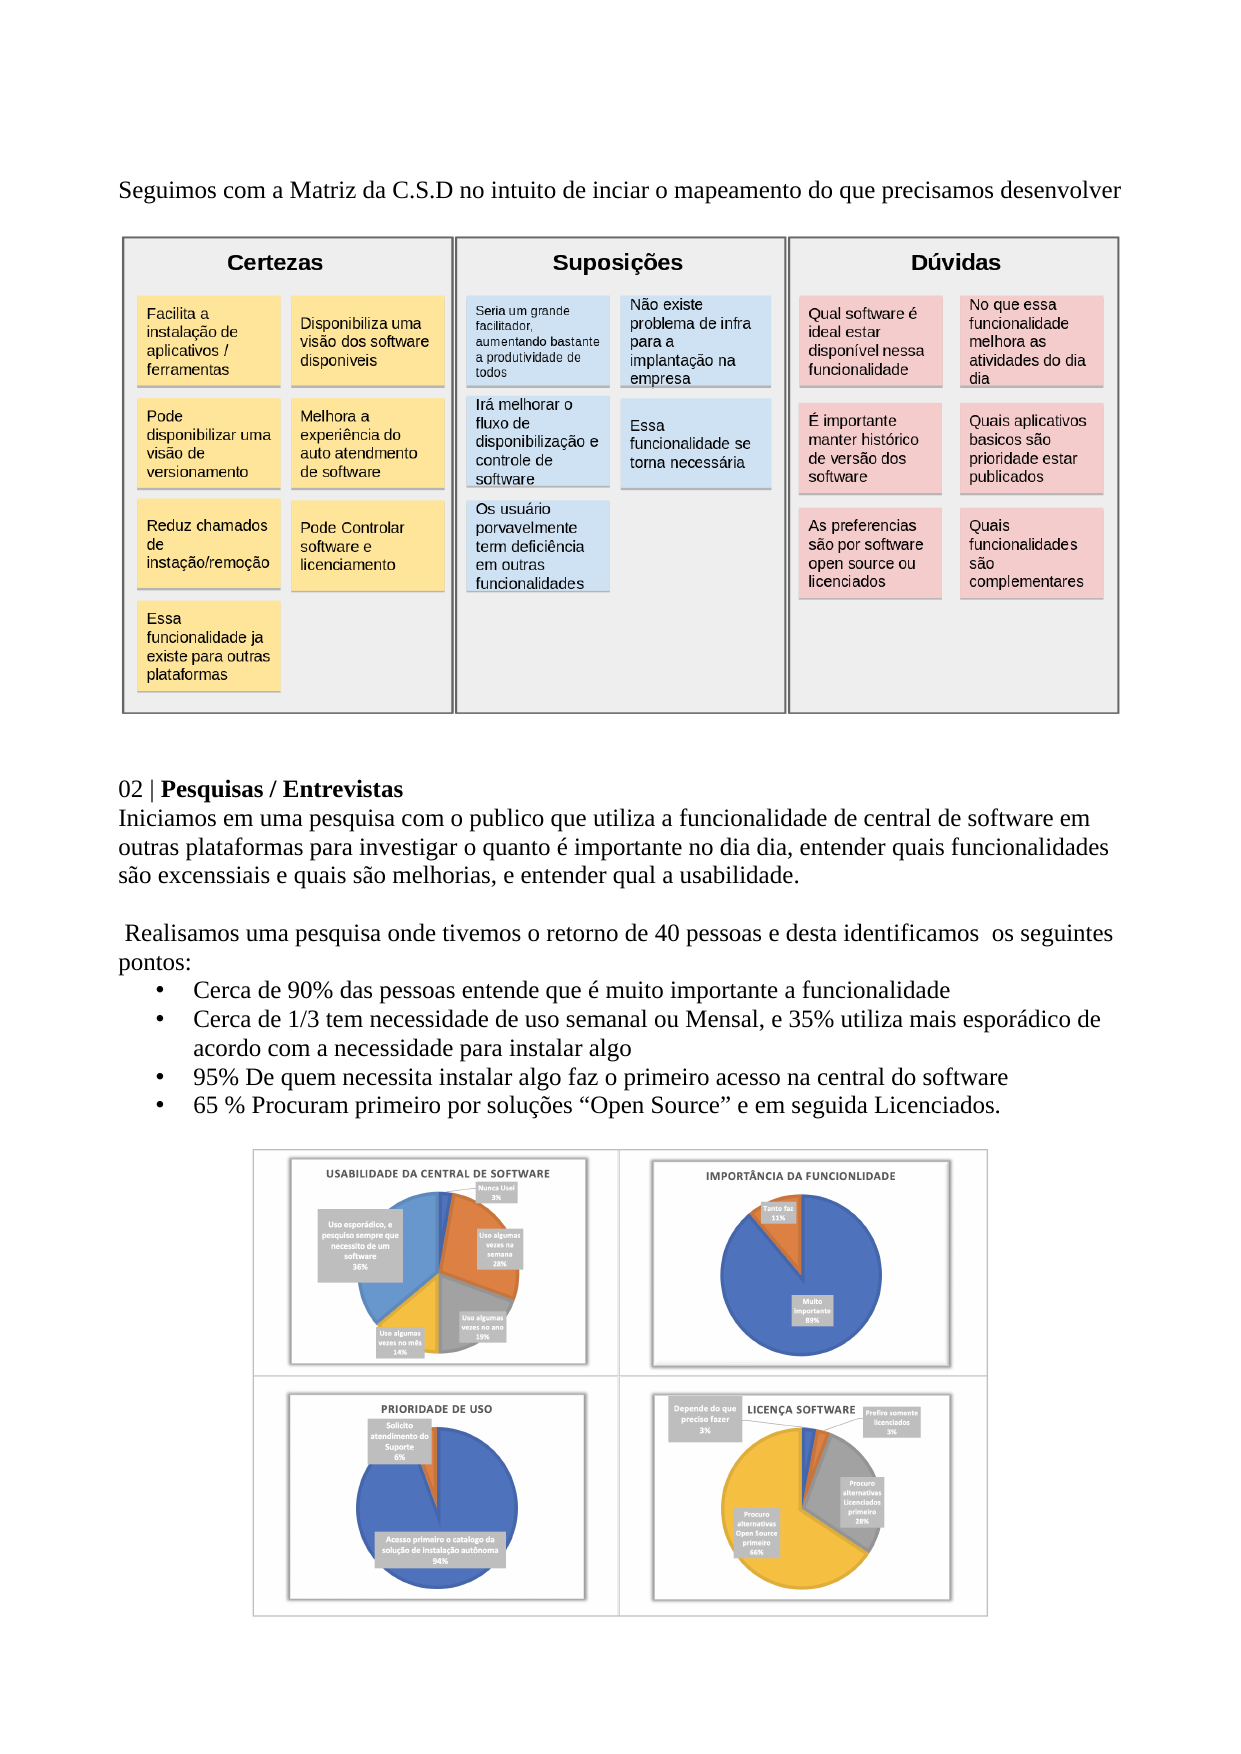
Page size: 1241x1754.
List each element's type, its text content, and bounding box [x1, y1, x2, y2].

list Cerca de 90% das pessoas entende que é muito importante a funcionalidade [156, 975, 1122, 1004]
text 02 | Pesquisas / Entrevistas [118, 774, 1122, 803]
list 95% De quem necessita instalar algo faz o primeiro acesso na central do software [156, 1062, 1122, 1090]
list Cerca de 1/3 tem necessidade de uso semanal ou Mensal, e 35% utiliza mais esporádico de acordo com a necessidade para instalar algo [156, 1004, 1122, 1062]
text Seguimos com a Matriz da C.S.D no intuito de inciar o mapeamento do que precisamos desenvolver [118, 176, 1122, 204]
text Realisamos uma pesquisa onde tivemos o retorno de 40 pessoas e desta identificamos os seguintes pontos: [118, 918, 1122, 975]
text Iniciamos em uma pesquisa com o publico que utiliza a funcionalidade de central de software em outras plataformas para investigar o quanto é importante no dia dia, entender quais funcionalidades são excenssiais e quais são melhorias, e entender qual a usabilidade. [118, 803, 1122, 889]
picture [118, 233, 1123, 717]
picture [250, 1147, 990, 1619]
list 65 % Procuram primeiro por soluções “Open Source” e em seguida Licenciados. [156, 1090, 1122, 1119]
